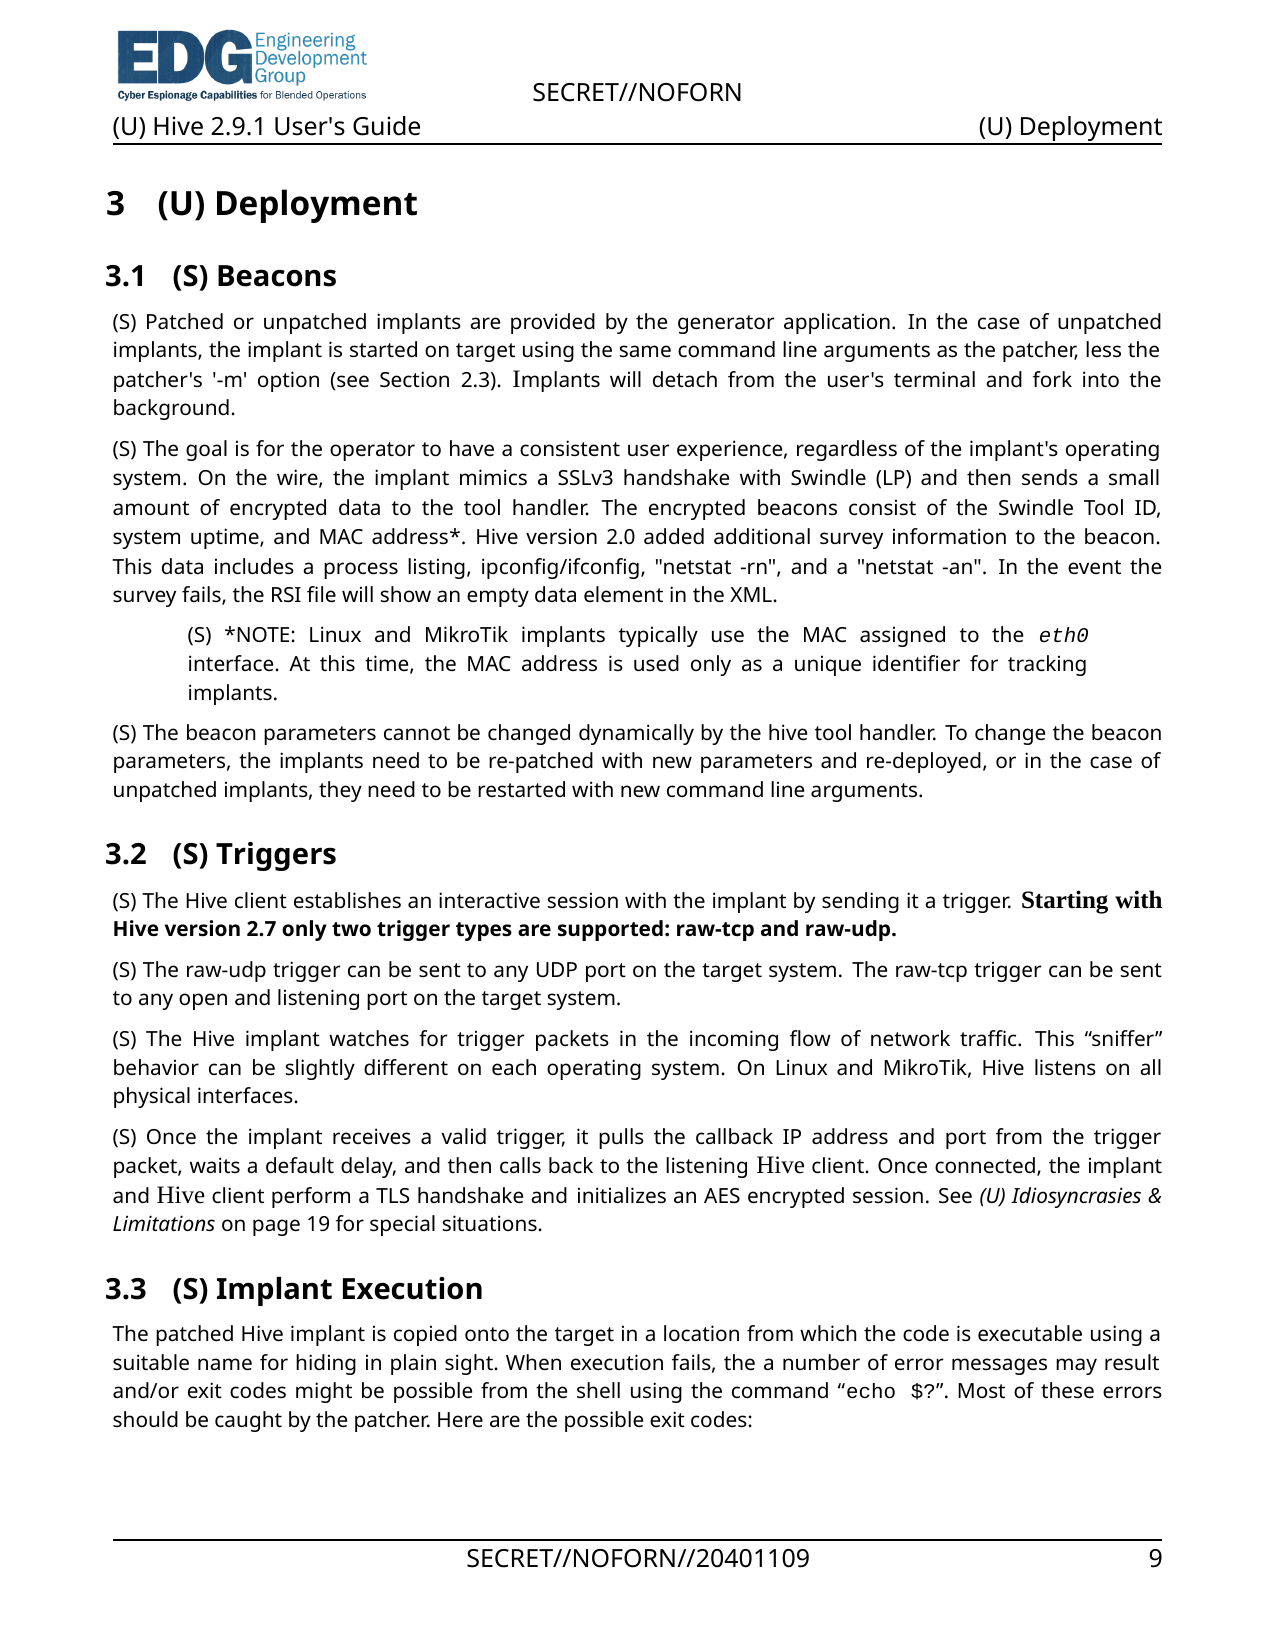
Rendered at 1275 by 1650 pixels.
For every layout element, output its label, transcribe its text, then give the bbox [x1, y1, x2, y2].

text The patched Hive implant is copied onto the target in a location from which the code is executable using a suitable name for hiding in plain sight. When execution fails, the a number of error messages may result and/or exit codes might be possible from the shell using the command “echo $?”. Most of these errors should be caught by the patcher. Here are the possible exit codes: [112, 1319, 1162, 1433]
text (S) Once the implant receives a valid trigger, it pulls the callback IP address and port from the trigger packet, waits a default delay, and then calls back to the listening Hive client. Once connected, the implant and Hive client perform a TLS handshake and initializes an AES encrypted session. See (U) Idiosyncrasies & Limitations on page 17 for special situations. [112, 1122, 1162, 1238]
text (S) The Hive client establishes an interactive session with the implant by sending it a trigger. Starting with Hive version 2.7 only two trigger types are supported: raw-tcp and raw-udp. [112, 885, 1162, 943]
text (S) The goal is for the operator to have a consistent user experience, regardless of the implant's operating system. On the wire, the implant mimics a SSLv3 handshake with Swindle (LP) and then sends a small amount of encrypted data to the tool handler. The encrypted beacons consist of the Swindle Tool ID, system uptime, and MAC address*. Hive version 2.0 added additional survey information to the beacon. This data includes a process listing, ipconfig/ifconfig, "netstat -rn", and a "netstat -an". In the event the survey fails, the RSI file will show an empty data element in the XML. [112, 434, 1162, 609]
subtitle (S) Implant Execution [97, 1268, 1162, 1308]
text (S) The beacon parameters cannot be changed dynamically by the hive tool handler. To change the beacon parameters, the implants need to be re-patched with new parameters and re-deployed, or in the case of unpatched implants, they need to be restarted with new command line arguments. [112, 718, 1162, 803]
text (S) *NOTE: Linux and MikroTik implants typically use the MAC assigned to the eth0 interface. At this time, the MAC address is used only as a unique identifier for tracking implants. [187, 621, 1089, 706]
picture [112, 27, 370, 104]
subtitle (S) Beacons [97, 255, 1162, 295]
subtitle (U) Deployment [97, 180, 1162, 225]
text (S) Patched or unpatched implants are provided by the generator application. In the case of unpatched implants, the implant is started on target using the same command line arguments as the patcher, less the patcher's '-m' option (see Section 2.3). Implants will detach from the user's terminal and fork into the background. [112, 307, 1162, 422]
subtitle (S) Triggers [97, 833, 1162, 873]
text (S) The Hive implant watches for trigger packets in the incoming flow of network traffic. This “sniffer” behavior can be slightly different on each operating system. On Linux and MikroTik, Hive listens on all physical interfaces. [112, 1024, 1162, 1110]
text (S) The raw-udp trigger can be sent to any UDP port on the target system. The raw-tcp trigger can be sent to any open and listening port on the target system. [112, 955, 1162, 1012]
